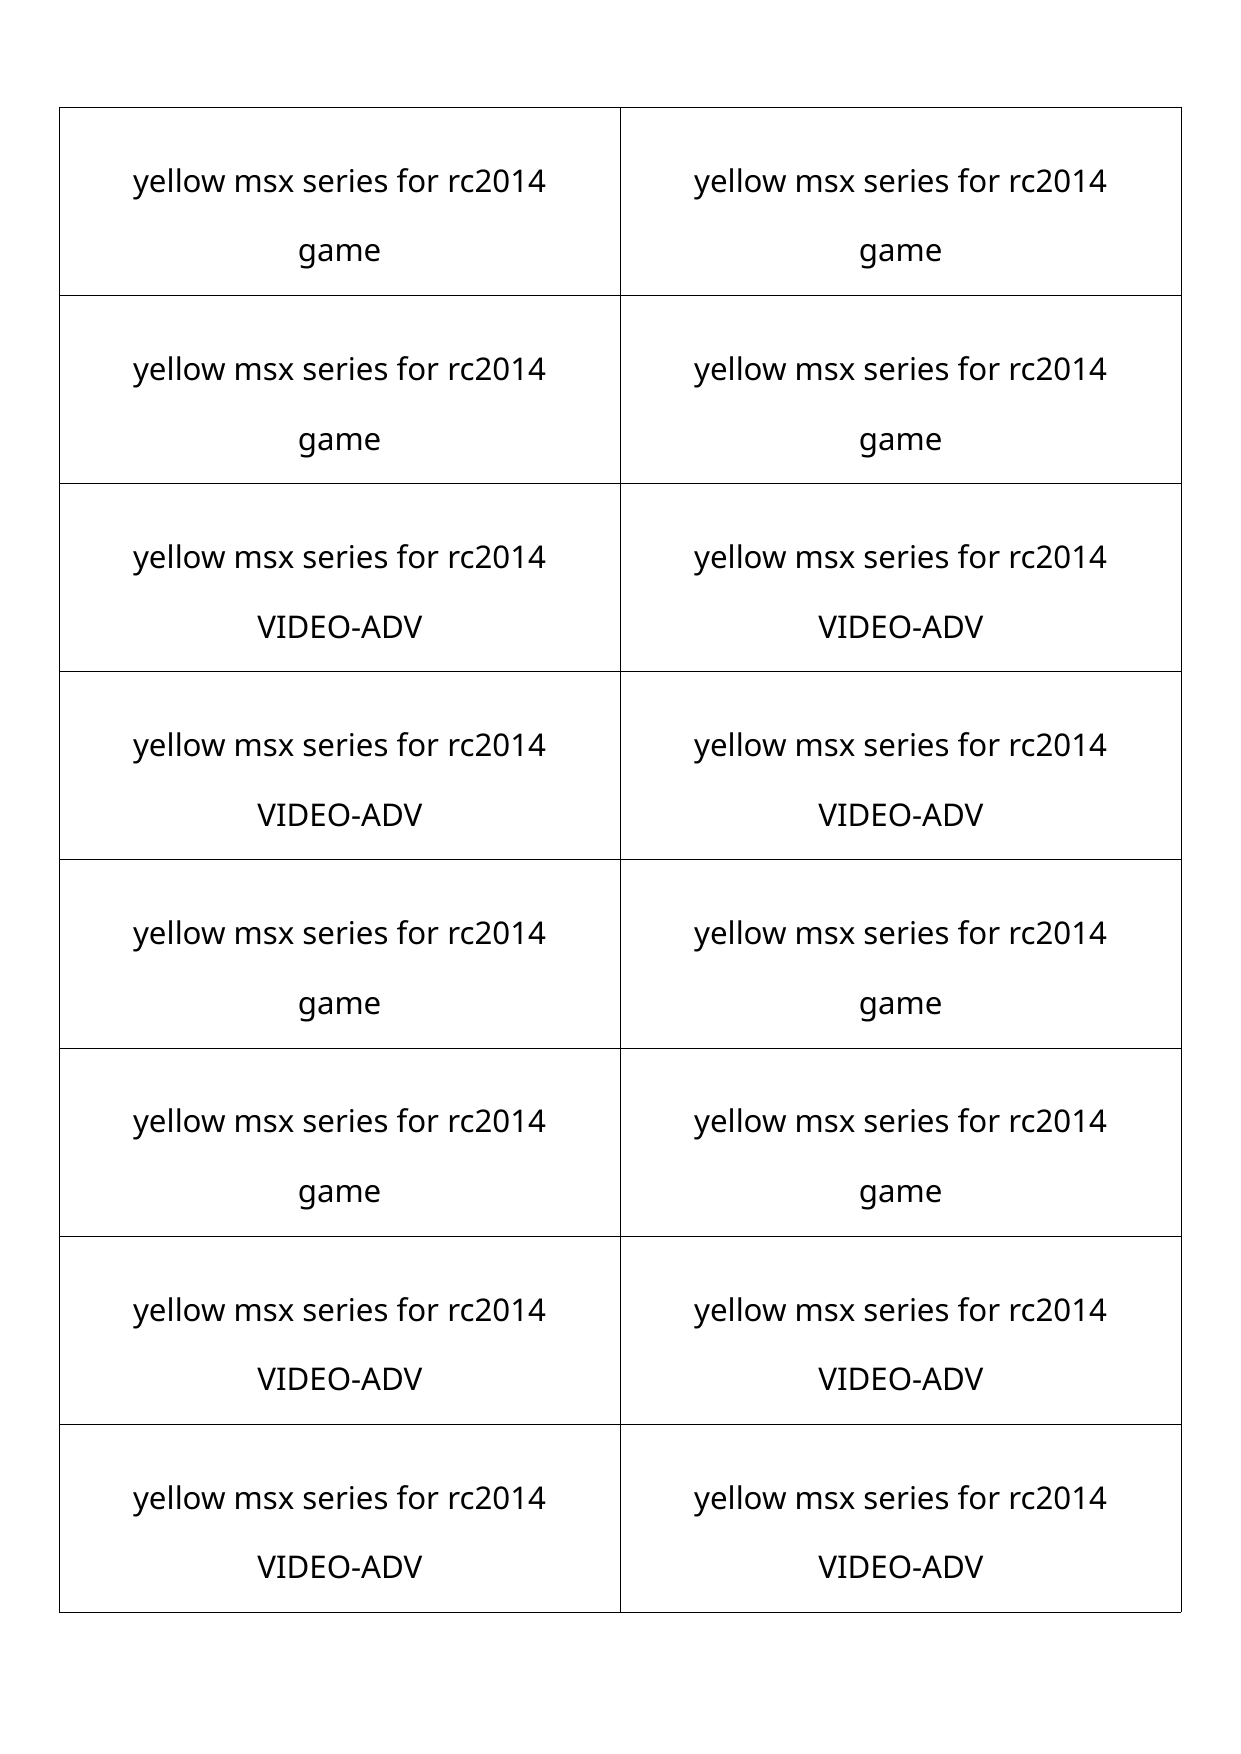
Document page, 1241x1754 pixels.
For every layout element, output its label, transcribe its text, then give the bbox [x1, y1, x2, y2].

table_cell yellow msx series for rc2014 game [60, 1049, 620, 1236]
table_cell yellow msx series for rc2014 game [60, 296, 620, 483]
table_cell yellow msx series for rc2014 VIDEO-ADV [621, 1425, 1181, 1612]
table_cell yellow msx series for rc2014 VIDEO-ADV [60, 1237, 620, 1424]
table_header yellow msx series for rc2014 game [60, 860, 620, 1047]
table_cell yellow msx series for rc2014 VIDEO-ADV [60, 484, 620, 671]
table_header yellow msx series for rc2014 game [621, 108, 1181, 295]
table_cell yellow msx series for rc2014 VIDEO-ADV [60, 672, 620, 859]
table_cell yellow msx series for rc2014 VIDEO-ADV [621, 484, 1181, 671]
table_cell yellow msx series for rc2014 game [621, 296, 1181, 483]
table_cell yellow msx series for rc2014 VIDEO-ADV [621, 672, 1181, 859]
table_header yellow msx series for rc2014 game [60, 108, 620, 295]
table_header yellow msx series for rc2014 game [621, 860, 1181, 1047]
table_cell yellow msx series for rc2014 VIDEO-ADV [621, 1237, 1181, 1424]
table_cell yellow msx series for rc2014 VIDEO-ADV [60, 1425, 620, 1612]
table_cell yellow msx series for rc2014 game [621, 1049, 1181, 1236]
